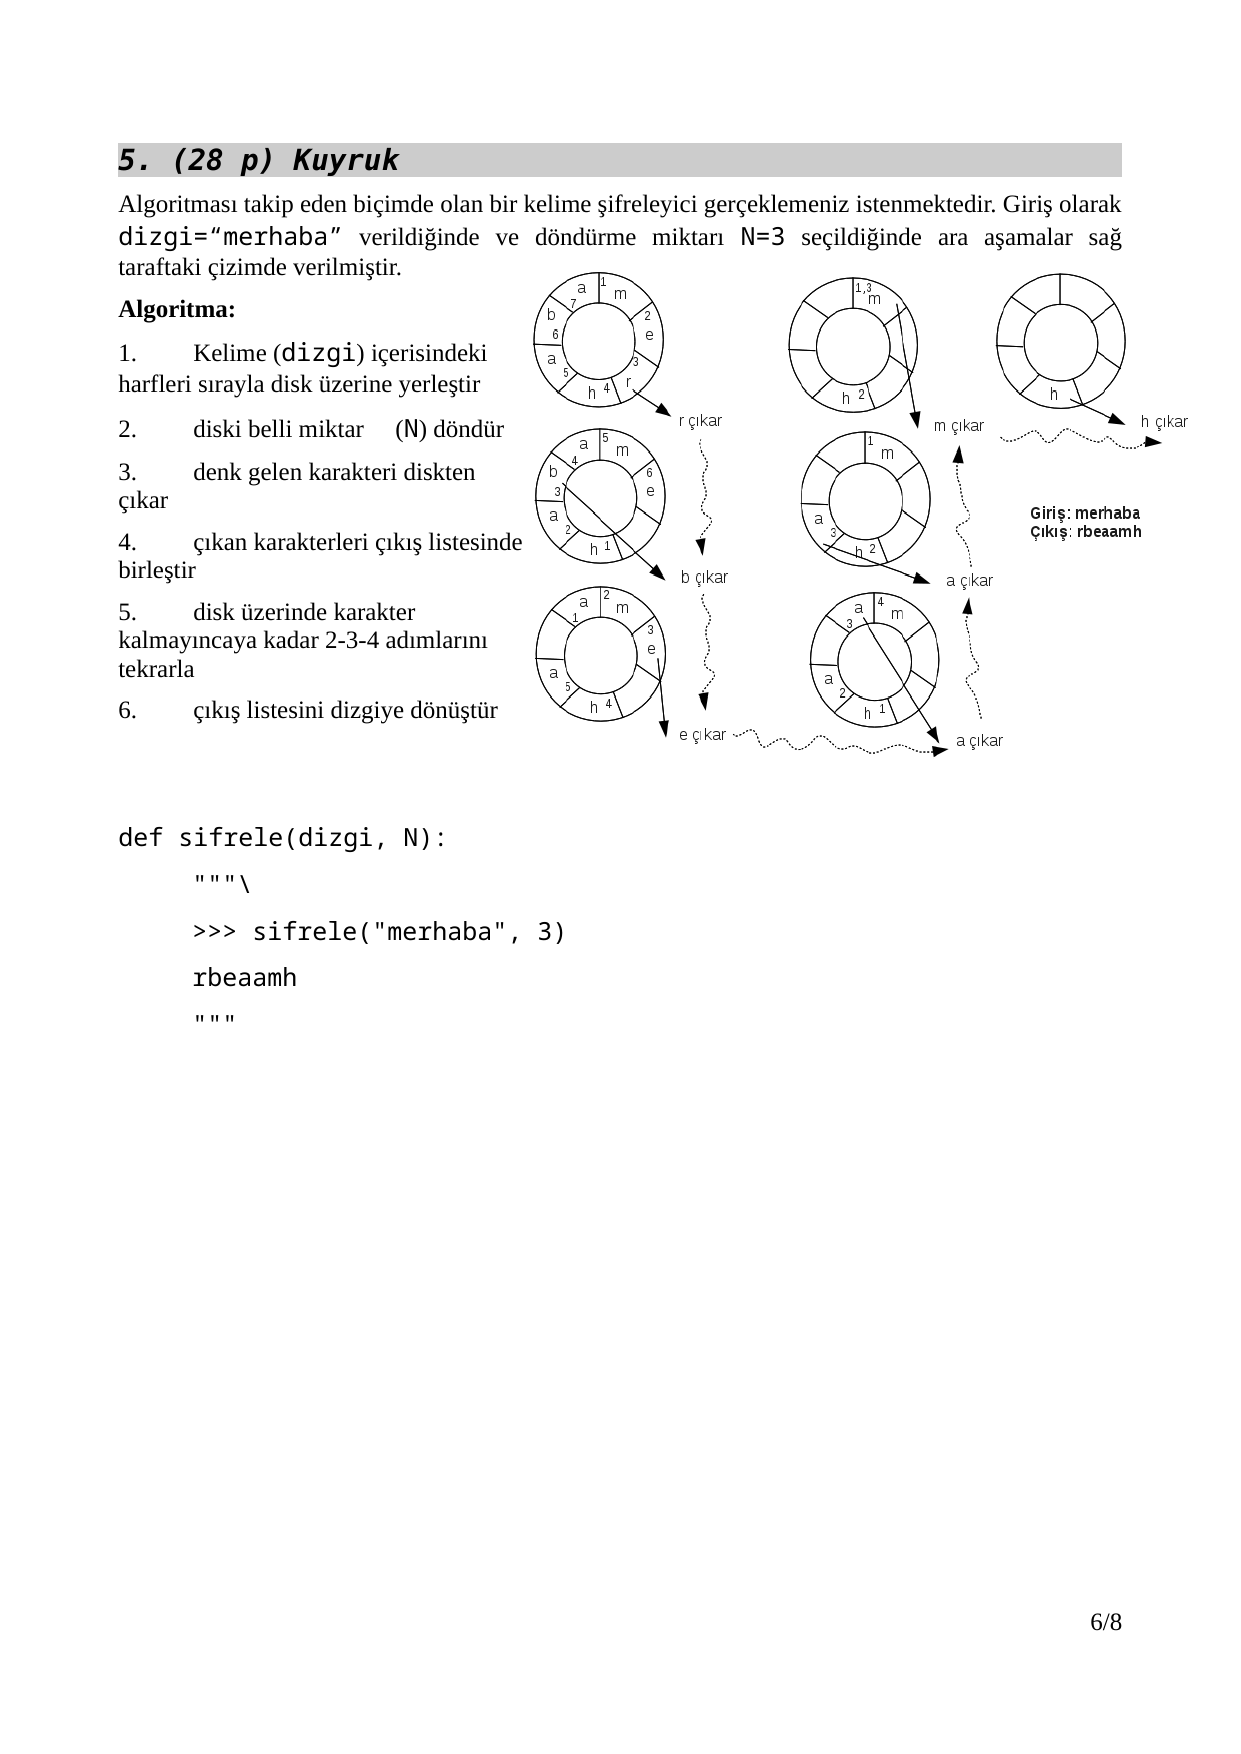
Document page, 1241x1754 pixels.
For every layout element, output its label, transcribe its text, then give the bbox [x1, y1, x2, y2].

list disk üzerinde karakter kalmayıncaya kadar 2-3-4 adımlarını tekrarla [118, 597, 530, 683]
text def sifrele(dizgi, N): [118, 820, 1122, 854]
text rbeaamh [118, 960, 1122, 994]
list çıkış listesini dizgiye dönüştür [118, 696, 530, 724]
picture [533, 269, 1205, 759]
list çıkan karakterleri çıkış listesinde birleştir [118, 527, 530, 584]
text Algoritması takip eden biçimde olan bir kelime şifreleyici gerçeklemeniz istenmektedir. Giriş olarak dizgi=“merhaba” verildiğinde ve döndürme miktarı N=3 seçildiğinde ara aşamalar sağ taraftaki çizimde verilmiştir. [118, 189, 1122, 281]
text Algoritma: [118, 294, 533, 322]
text """ [118, 1006, 1122, 1040]
subtitle 5. (28 p) Kuyruk [118, 143, 1122, 177]
list diski belli miktar (N) döndür [118, 410, 530, 444]
text >>> sifrele("merhaba", 3) [118, 913, 1122, 947]
list Kelime (dizgi) içerisindeki harfleri sırayla disk üzerine yerleştir [118, 335, 530, 398]
text """\ [118, 867, 1122, 901]
list denk gelen karakteri diskten çıkar [118, 457, 530, 514]
